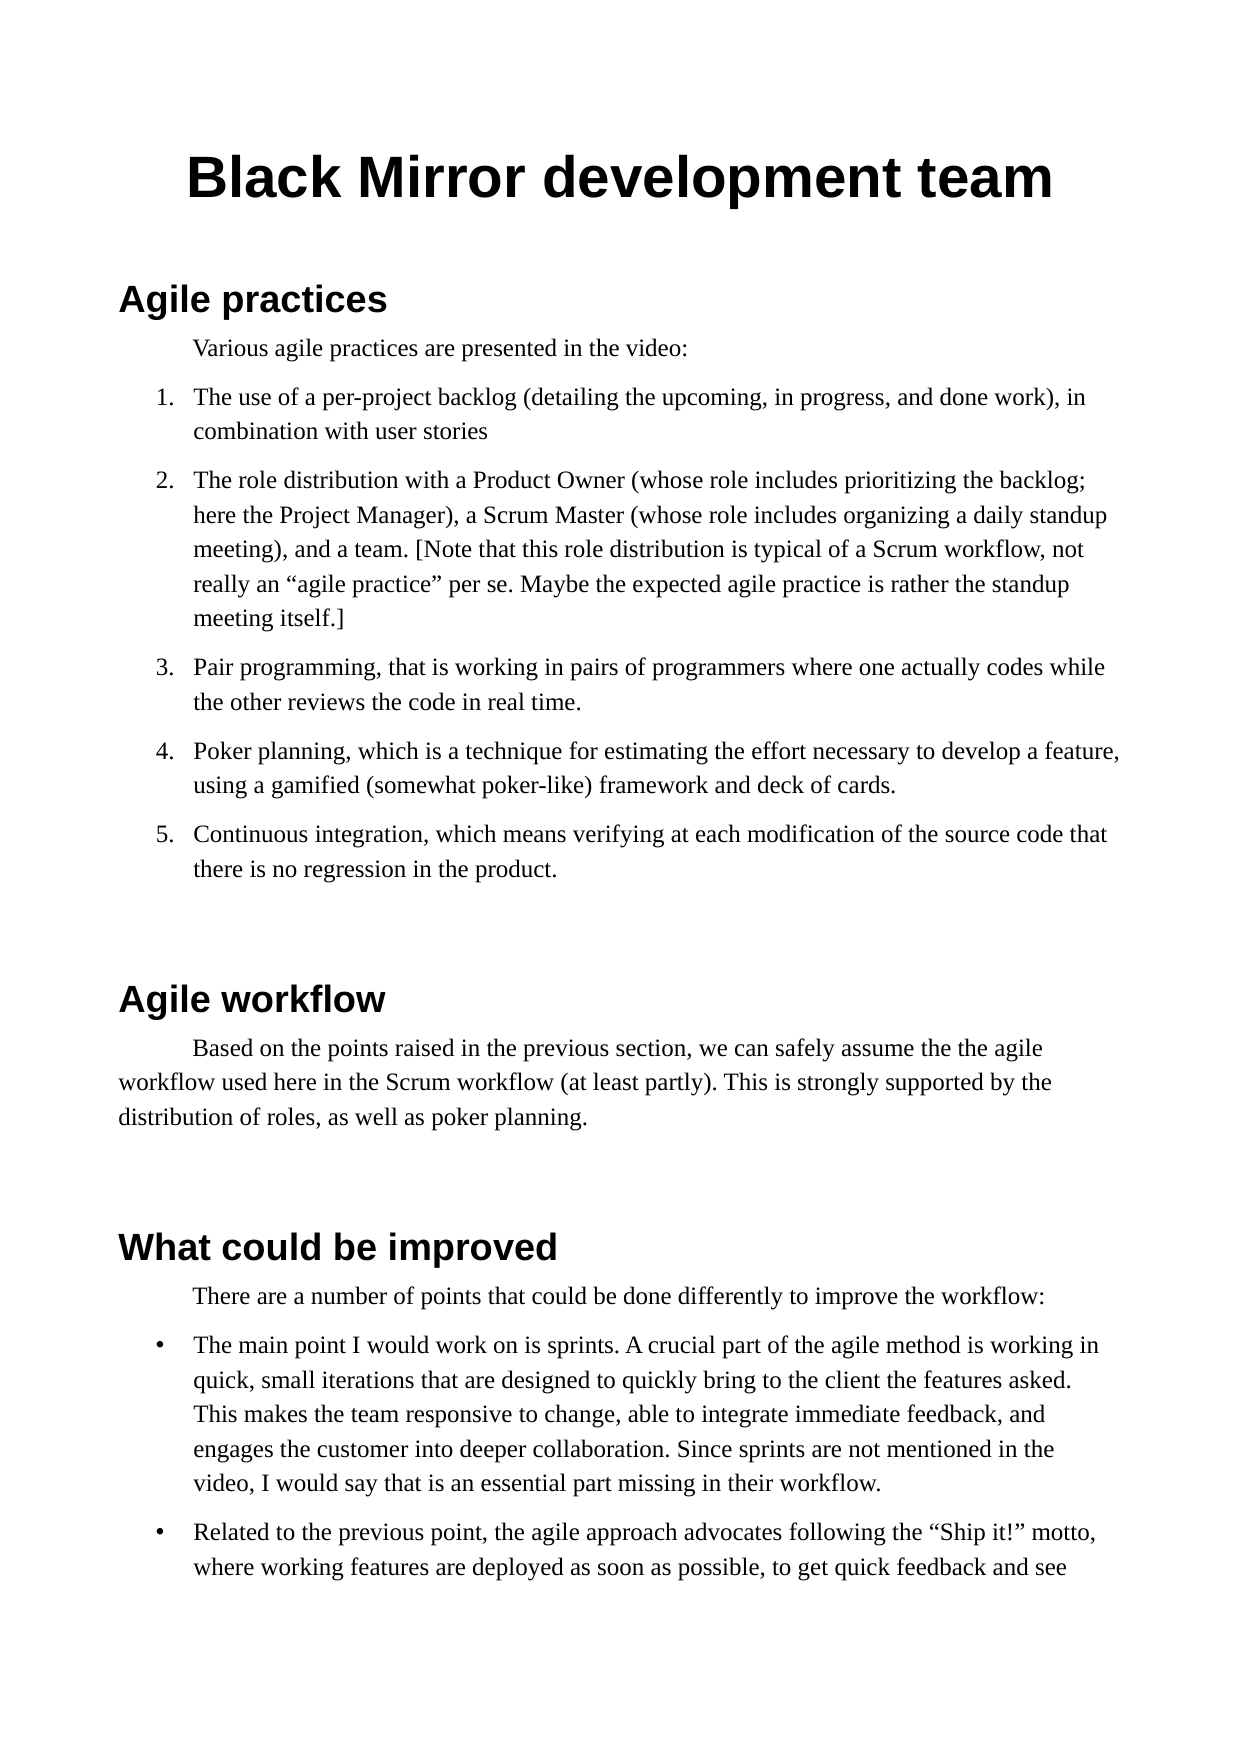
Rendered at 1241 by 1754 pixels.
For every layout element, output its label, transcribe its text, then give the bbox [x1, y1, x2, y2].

list Continuous integration, which means verifying at each modification of the source code that there is no regression in the product. [156, 819, 1122, 882]
list Related to the previous point, the agile approach advocates following the “Ship it!” motto, where working features are deployed as soon as possible, to get quick feedback and see [156, 1517, 1122, 1581]
text Based on the points raised in the previous section, we can safely assume the the agile workflow used here in the Scrum workflow (at least partly). This is strongly supported by the distribution of roles, as well as poker planning. [118, 1033, 1122, 1131]
subtitle What could be improved [118, 1225, 1122, 1269]
list Pair programming, that is working in pairs of programmers where one actually codes while the other reviews the code in real time. [156, 652, 1122, 715]
subtitle Agile workflow [118, 977, 1122, 1021]
text Various agile practices are presented in the video: [118, 333, 1122, 361]
list The main point I would work on is sprints. A crucial part of the agile method is working in quick, small iterations that are designed to quickly bring to the client the features asked. This makes the team responsive to change, able to integrate immediate feedback, and engages the customer into deeper collaboration. Since sprints are not mentioned in the video, I would say that is an essential part missing in their workflow. [156, 1330, 1122, 1497]
list The use of a per-project backlog (detailing the upcoming, in progress, and done work), in combination with user stories [156, 382, 1122, 445]
subtitle Agile practices [118, 276, 1122, 320]
title Black Mirror development team [118, 143, 1122, 210]
list The role distribution with a Product Owner (whose role includes prioritizing the backlog; here the Project Manager), a Scrum Master (whose role includes organizing a daily standup meeting), and a team. [Note that this role distribution is typical of a Scrum workflow, not really an “agile practice” per se. Maybe the expected agile practice is rather the standup meeting itself.] [156, 465, 1122, 632]
list Poker planning, which is a technique for estimating the effort necessary to develop a feature, using a gamified (somewhat poker-like) framework and deck of cards. [156, 736, 1122, 799]
text There are a number of points that could be done differently to improve the workflow: [118, 1281, 1122, 1310]
